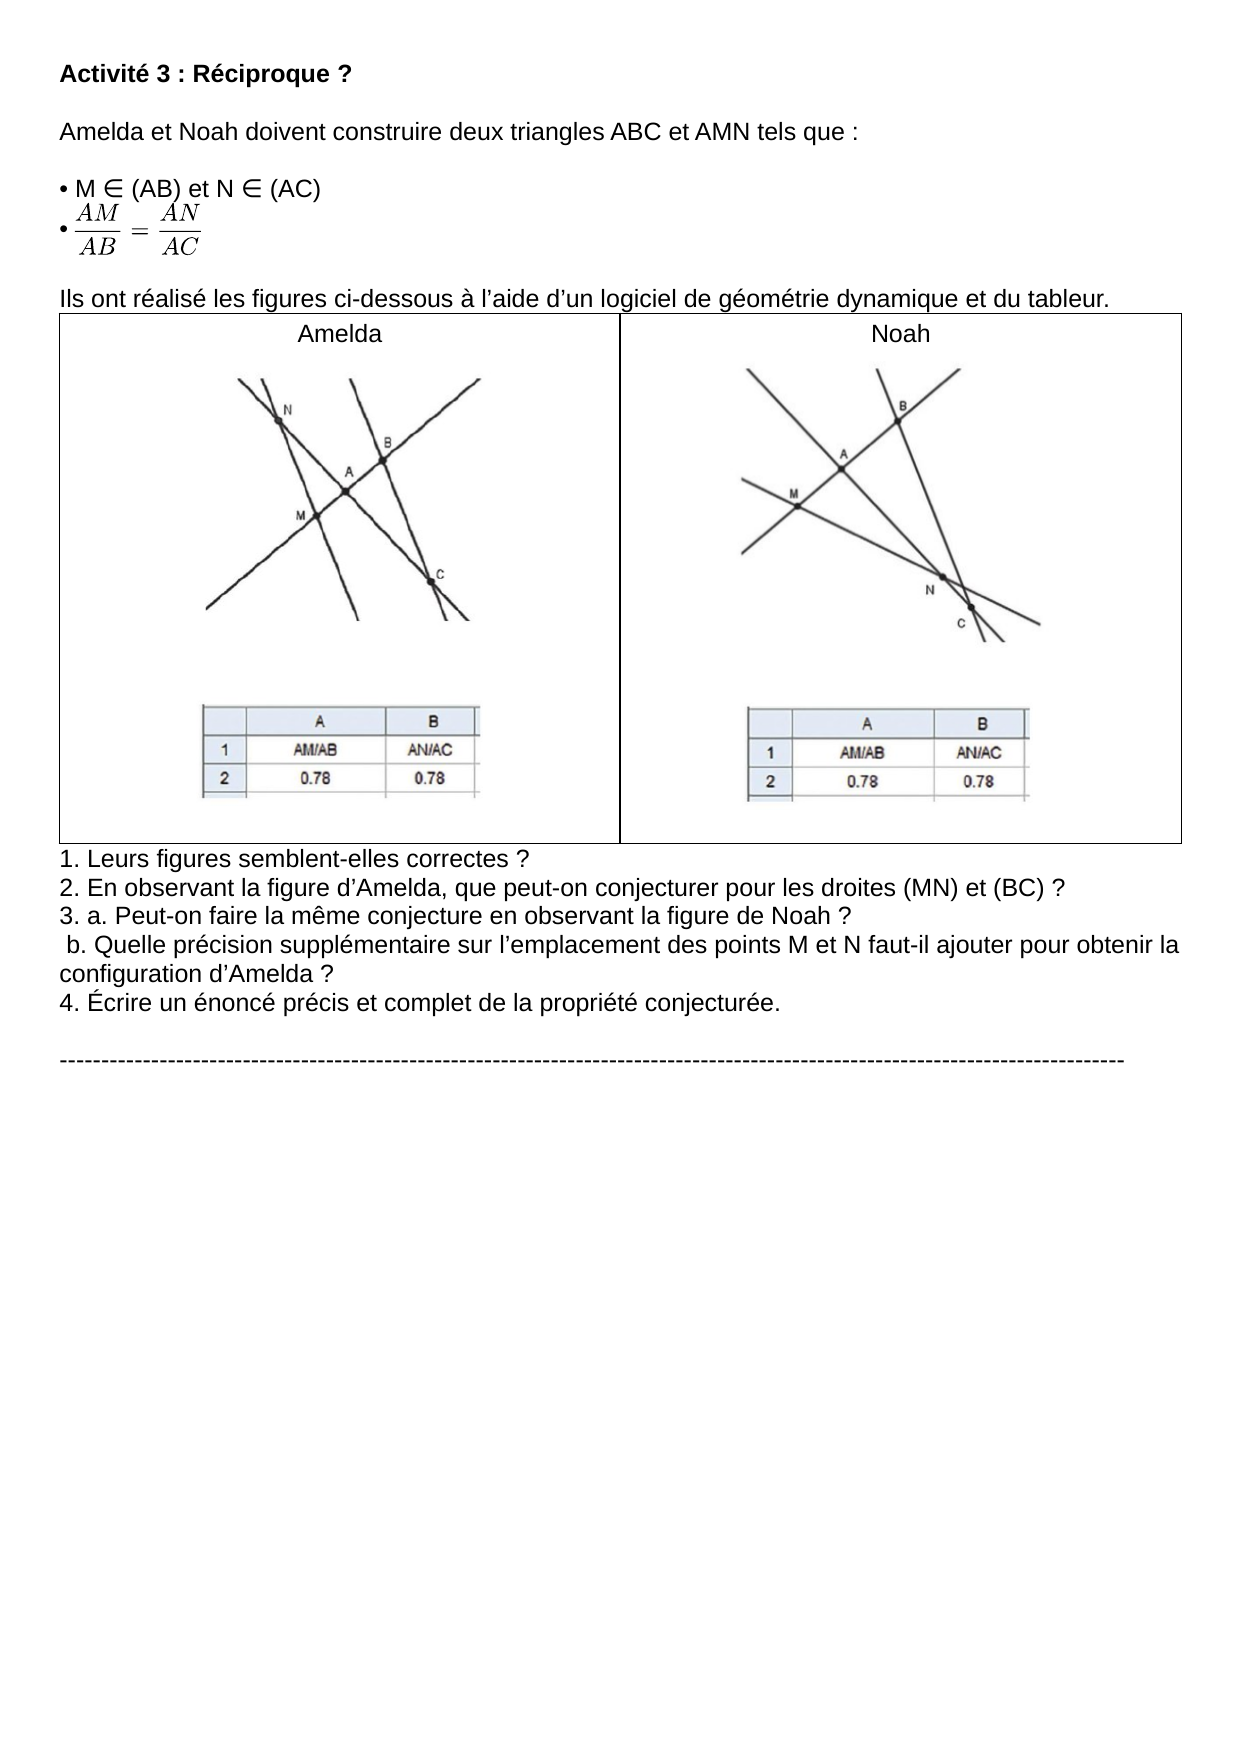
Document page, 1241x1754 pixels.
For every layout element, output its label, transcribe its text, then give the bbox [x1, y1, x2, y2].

picture [728, 358, 1059, 650]
text Activité 3 : Réciproque ? Amelda et Noah doivent construire deux triangles ABC et AMN tels que : • M ∈ (AB) et N ∈ (AC) • Ils ont réalisé les figures ci-dessous à l’aide d’un logiciel de géométrie dynamique et du tableur. [59, 59, 1181, 313]
table_header Amelda [60, 314, 619, 843]
picture [192, 697, 487, 806]
picture [737, 700, 1037, 810]
table_header Noah [621, 314, 1181, 843]
picture [205, 369, 493, 627]
text 1. Leurs figures semblent-elles correctes ? 2. En observant la figure d’Amelda, que peut-on conjecturer pour les droites (MN) et (BC) ? 3. a. Peut-on faire la même conjecture en observant la figure de Noah ? b. Quelle précision supplémentaire sur l’emplacement des points M et N faut-il ajouter pour obtenir la configuration d’Amelda ? 4. Écrire un énoncé précis et complet de la propriété conjecturée. [59, 844, 1181, 1016]
text -------------------------------------------------------------------------------------------------------------------------------- [59, 1045, 1181, 1074]
